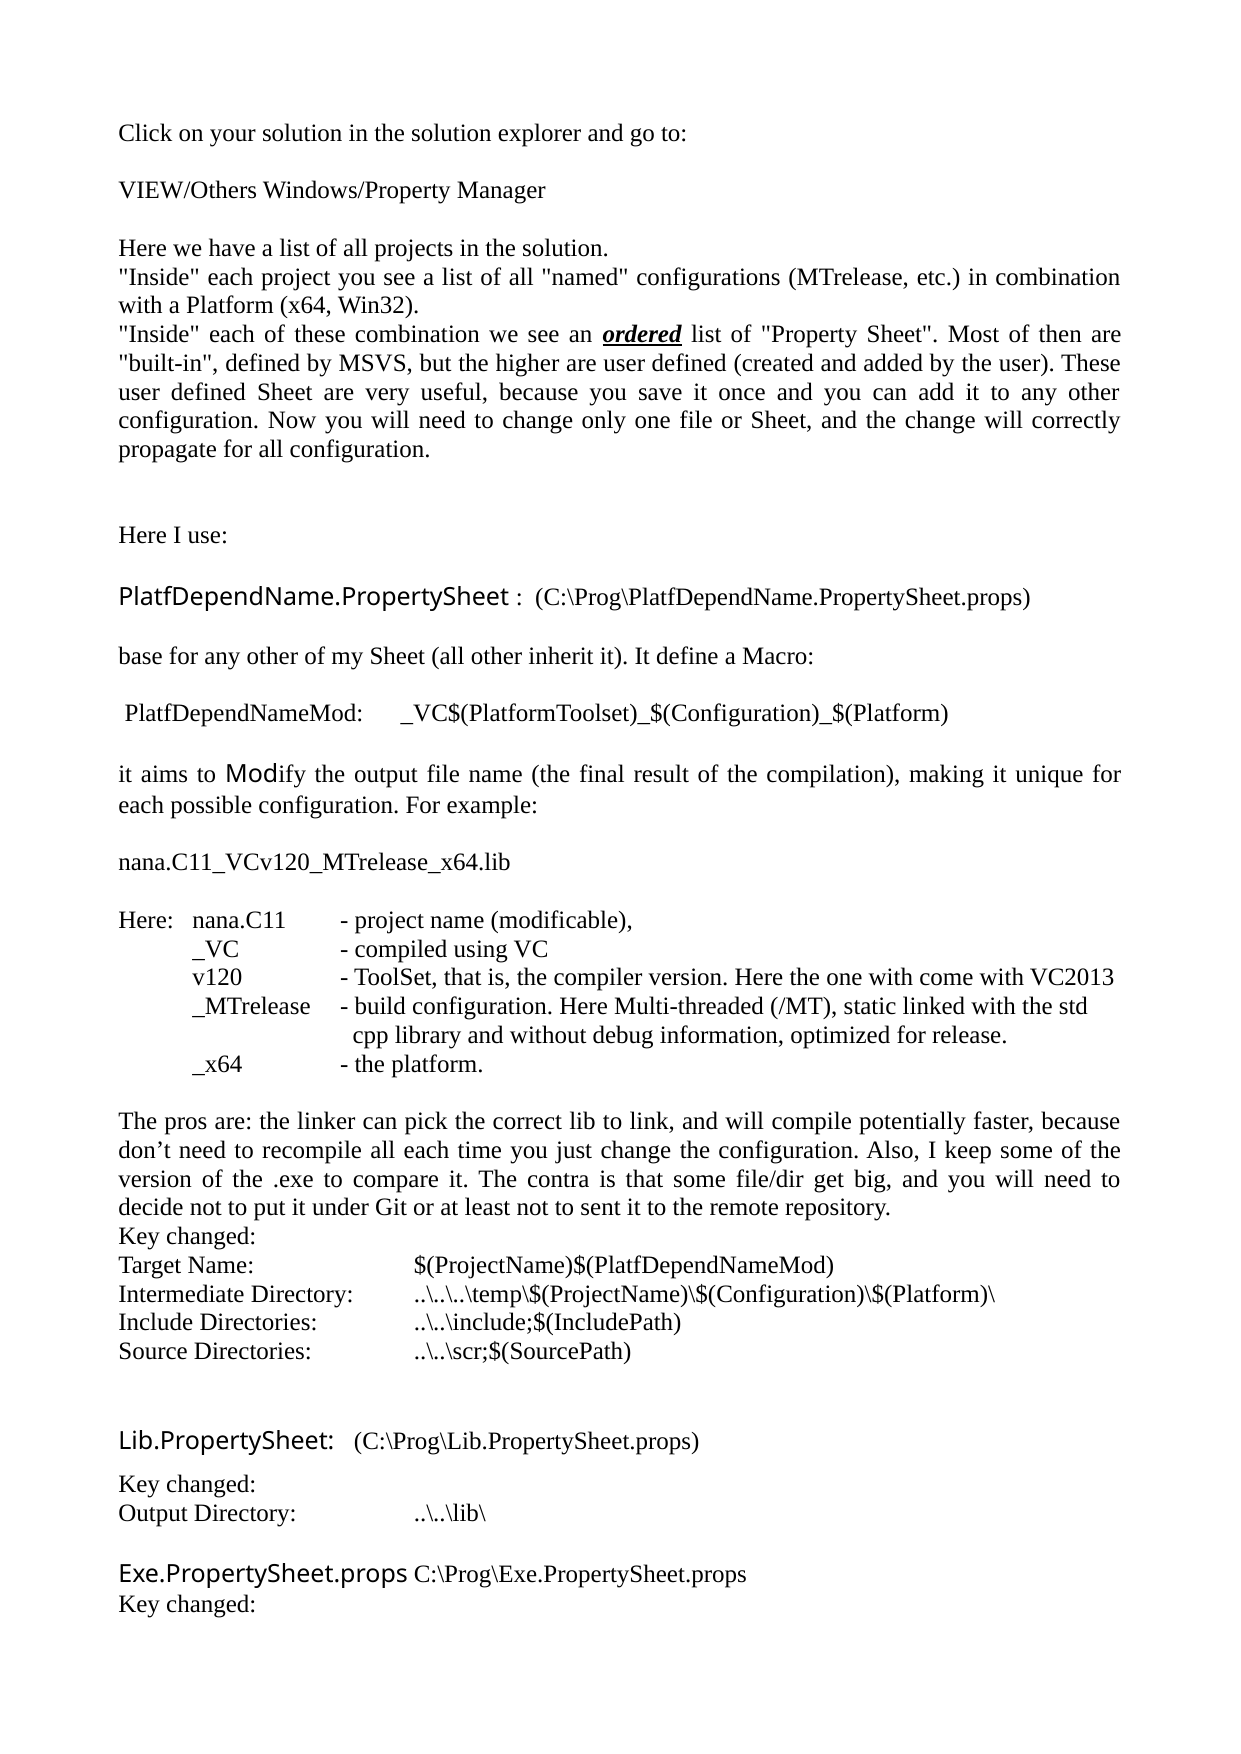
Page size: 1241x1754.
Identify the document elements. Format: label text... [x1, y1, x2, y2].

text Key changed: [118, 1221, 1122, 1250]
text The pros are: the linker can pick the correct lib to link, and will compile potentially faster, because don’t need to recompile all each time you just change the configuration. Also, I keep some of the version of the .exe to compare it. The contra is that some file/dir get big, and you will need to decide not to put it under Git or at least not to sent it to the remote repository. [118, 1106, 1122, 1221]
text Lib.PropertySheet: (C:\Prog\Lib.PropertySheet.props) [118, 1422, 1122, 1457]
text Target Name: $(ProjectName)$(PlatfDependNameMod) [118, 1250, 1122, 1279]
text Include Directories: ..\..\include;$(IncludePath) [118, 1307, 1122, 1336]
text Here I use: [118, 521, 1122, 549]
text "Inside" each project you see a list of all "named" configurations (MTrelease, etc.) in combination with a Platform (x64, Win32). [118, 262, 1122, 319]
text _x64 - the platform. [118, 1049, 1122, 1077]
text Key changed: [118, 1469, 1122, 1498]
text Output Directory: ..\..\lib\ [118, 1498, 1122, 1527]
text Here we have a list of all projects in the solution. [118, 233, 1122, 262]
text PlatfDependName.PropertySheet : (C:\Prog\PlatfDependName.PropertySheet.props) [118, 578, 1122, 612]
text Exe.PropertySheet.props C:\Prog\Exe.PropertySheet.props [118, 1555, 1122, 1589]
text Intermediate Directory: ..\..\..\temp\$(ProjectName)\$(Configuration)\$(Platform)\ [118, 1279, 1122, 1307]
text _VC - compiled using VC [118, 934, 1122, 962]
text _MTrelease - build configuration. Here Multi-threaded (/MT), static linked with the std [118, 991, 1122, 1020]
text cpp library and without debug information, optimized for release. [118, 1020, 1122, 1049]
text it aims to Modify the output file name (the final result of the compilation), making it unique for each possible configuration. For example: [118, 756, 1122, 819]
text Here: nana.C11 - project name (modificable), [118, 905, 1122, 934]
text "Inside" each of these combination we see an ordered list of "Property Sheet". Most of then are "built-in", defined by MSVS, but the higher are user defined (created and added by the user). These user defined Sheet are very useful, because you save it once and you can add it to any other configuration. Now you will need to change only one file or Sheet, and the change will correctly propagate for all configuration. [118, 319, 1122, 463]
text v120 - ToolSet, that is, the compiler version. Here the one with come with VC2013 [118, 962, 1122, 991]
text Source Directories: ..\..\scr;$(SourcePath) [118, 1336, 1122, 1365]
text PlatfDependNameMod: _VC$(PlatformToolset)_$(Configuration)_$(Platform) [118, 698, 1122, 727]
text base for any other of my Sheet (all other inherit it). It define a Macro: [118, 641, 1122, 670]
text nana.C11_VCv120_MTrelease_x64.lib [118, 847, 1122, 876]
text Key changed: [118, 1589, 1122, 1618]
text Click on your solution in the solution explorer and go to: [118, 118, 1122, 147]
text VIEW/Others Windows/Property Manager [118, 176, 1122, 204]
